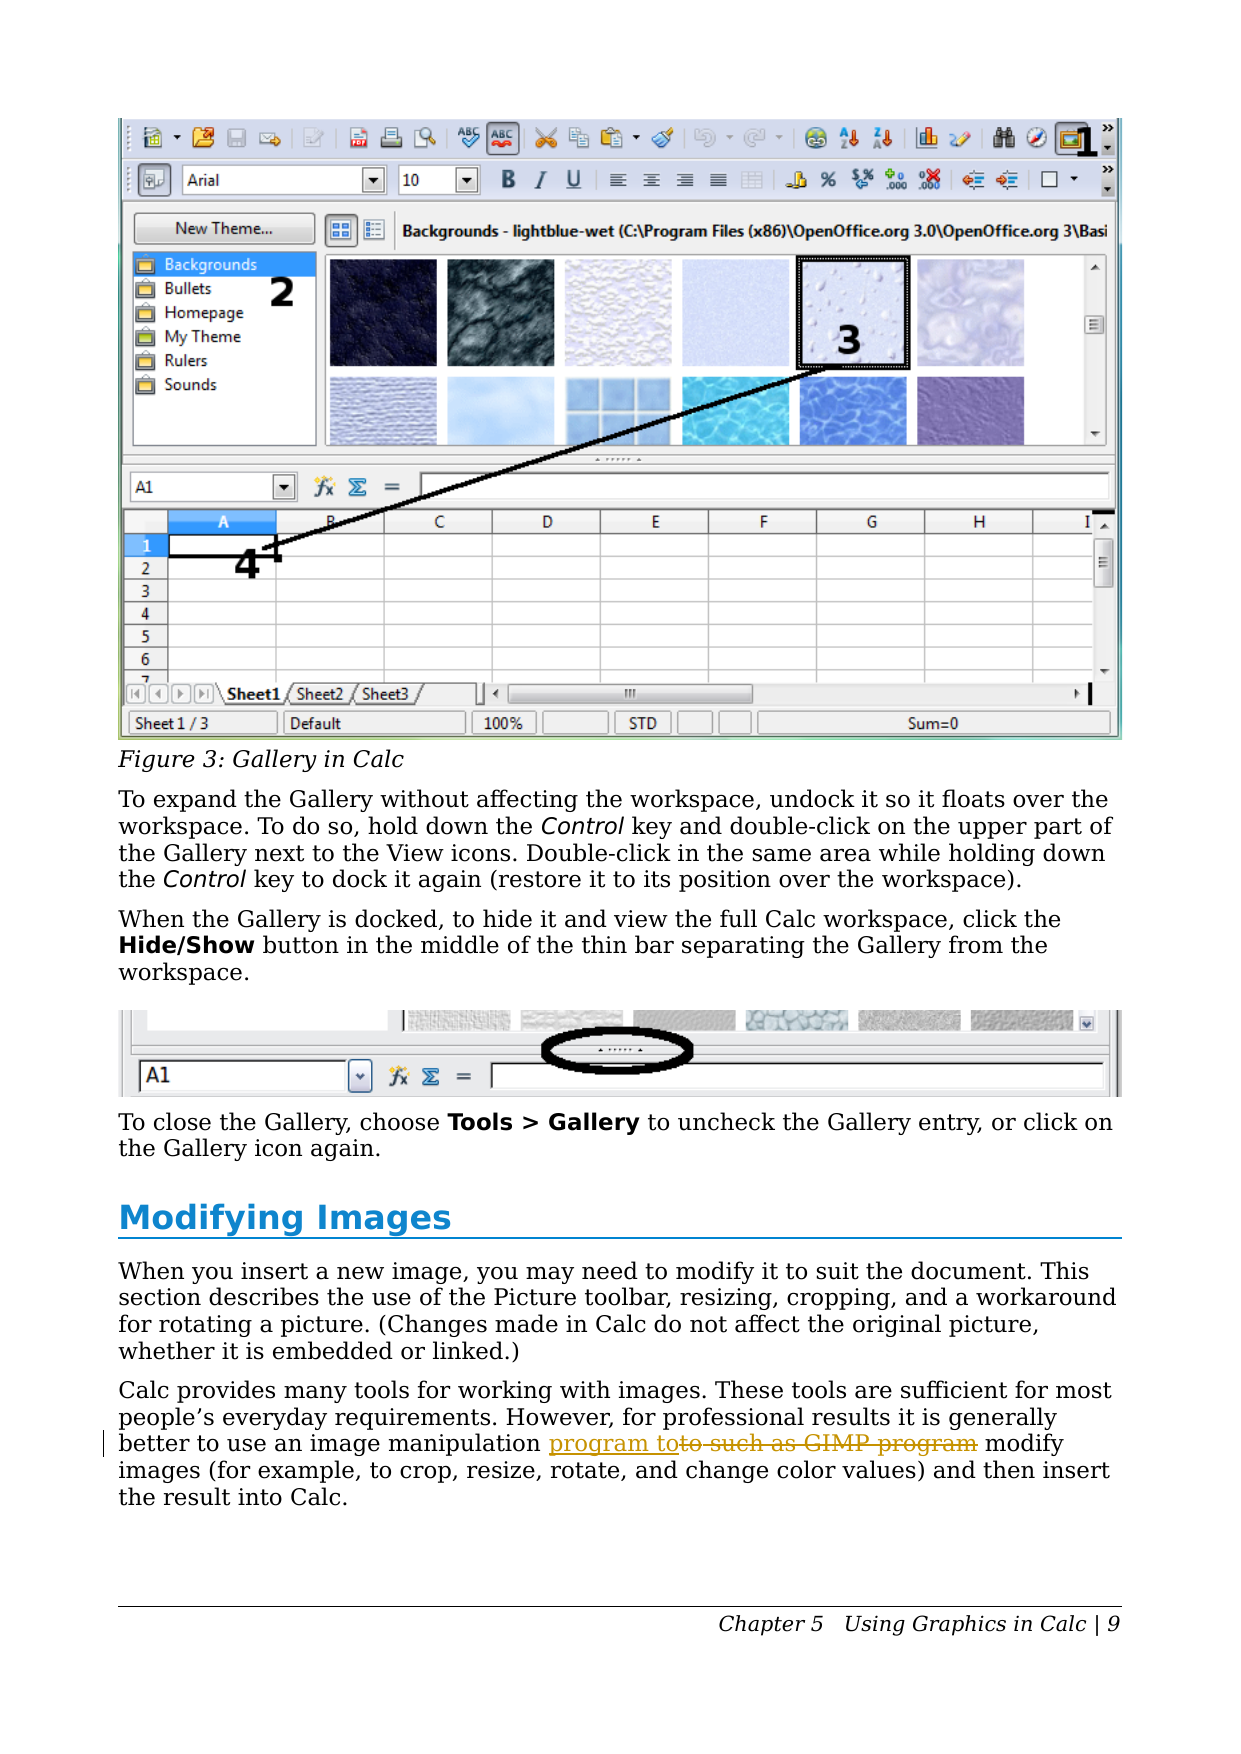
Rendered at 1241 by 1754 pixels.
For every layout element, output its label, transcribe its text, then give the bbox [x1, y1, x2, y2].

subtitle Modifying Images [118, 1198, 1122, 1237]
text Calc provides many tools for working with images. These tools are sufficient for most people’s everyday requirements. However, for professional results it is generally better to use an image manipulation program to modify images (for example, to crop, resize, rotate, and change color values) and then insert the result into Calc. [118, 1377, 1122, 1510]
text When you insert a new image, you may need to modify it to suit the document. This section describes the use of the Picture toolbar, resizing, cropping, and a workaround for rotating a picture. (Changes made in Calc do not affect the original picture, whether it is embedded or linked.) [118, 1258, 1122, 1364]
picture [118, 1010, 1122, 1097]
text To close the Gallery, choose Tools > Gallery to uncheck the Gallery entry, or click on the Gallery icon again. [118, 1109, 1122, 1162]
picture [118, 118, 1123, 740]
text To expand the Gallery without affecting the workspace, undock it so it floats over the workspace. To do so, hold down the Control key and double-click on the upper part of the Gallery next to the View icons. Double-click in the same area while holding down the Control key to dock it again (restore it to its position over the workspace). [118, 787, 1122, 893]
text Figure 3: Gallery in Calc [118, 746, 1122, 772]
text When the Gallery is docked, to hide it and view the full Calc workspace, click the Hide/Show button in the middle of the thin bar separating the Gallery from the workspace. [118, 906, 1122, 986]
